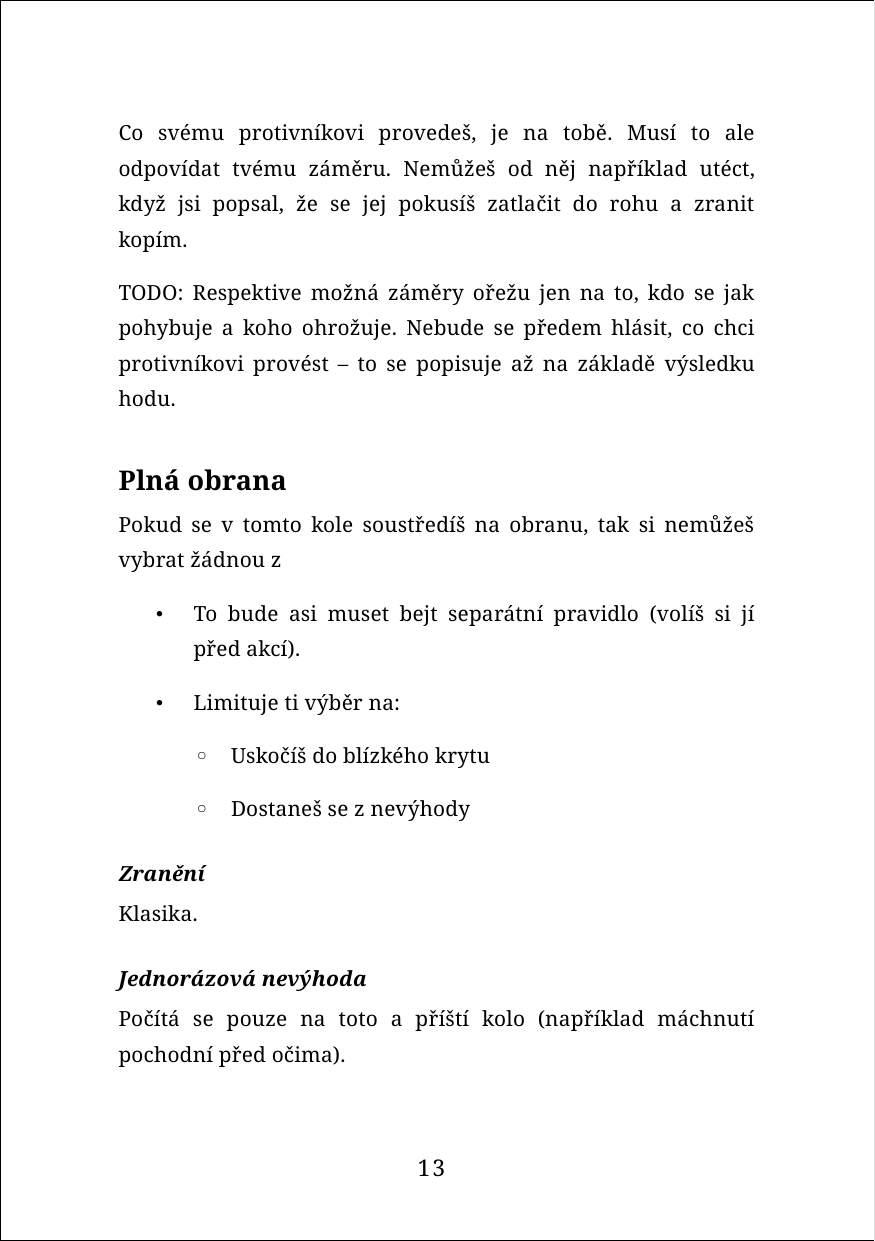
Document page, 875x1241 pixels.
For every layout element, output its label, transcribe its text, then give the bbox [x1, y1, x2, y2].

subtitle Plná obrana [118, 461, 756, 498]
list To bude asi muset bejt separátní pravidlo (volíš si jí před akcí). [156, 599, 756, 663]
text Klasika. [118, 899, 756, 928]
text Počítá se pouze na toto a příští kolo (například máchnutí pochodní před očima). [118, 1004, 756, 1068]
subtitle Zranění [118, 859, 756, 887]
text Co svému protivníkovi provedeš, je na tobě. Musí to ale odpovídat tvému záměru. Nemůžeš od něj například utéct, když jsi popsal, že se jej pokusíš zatlačit do rohu a zranit kopím. [118, 118, 756, 253]
list Uskočíš do blízkého krytu [193, 741, 756, 769]
text Pokud se v tomto kole soustředíš na obranu, tak si nemůžeš vybrat žádnou z [118, 510, 756, 574]
subtitle Jednorázová nevýhoda [118, 964, 756, 993]
text TODO: Respektive možná záměry ořežu jen na to, kdo se jak pohybuje a koho ohrožuje. Nebude se předem hlásit, co chci protivníkovi provést – to se popisuje až na základě výsledku hodu. [118, 278, 756, 413]
list Dostaneš se z nevýhody [193, 794, 756, 822]
list Limituje ti výběr na: [156, 688, 756, 716]
